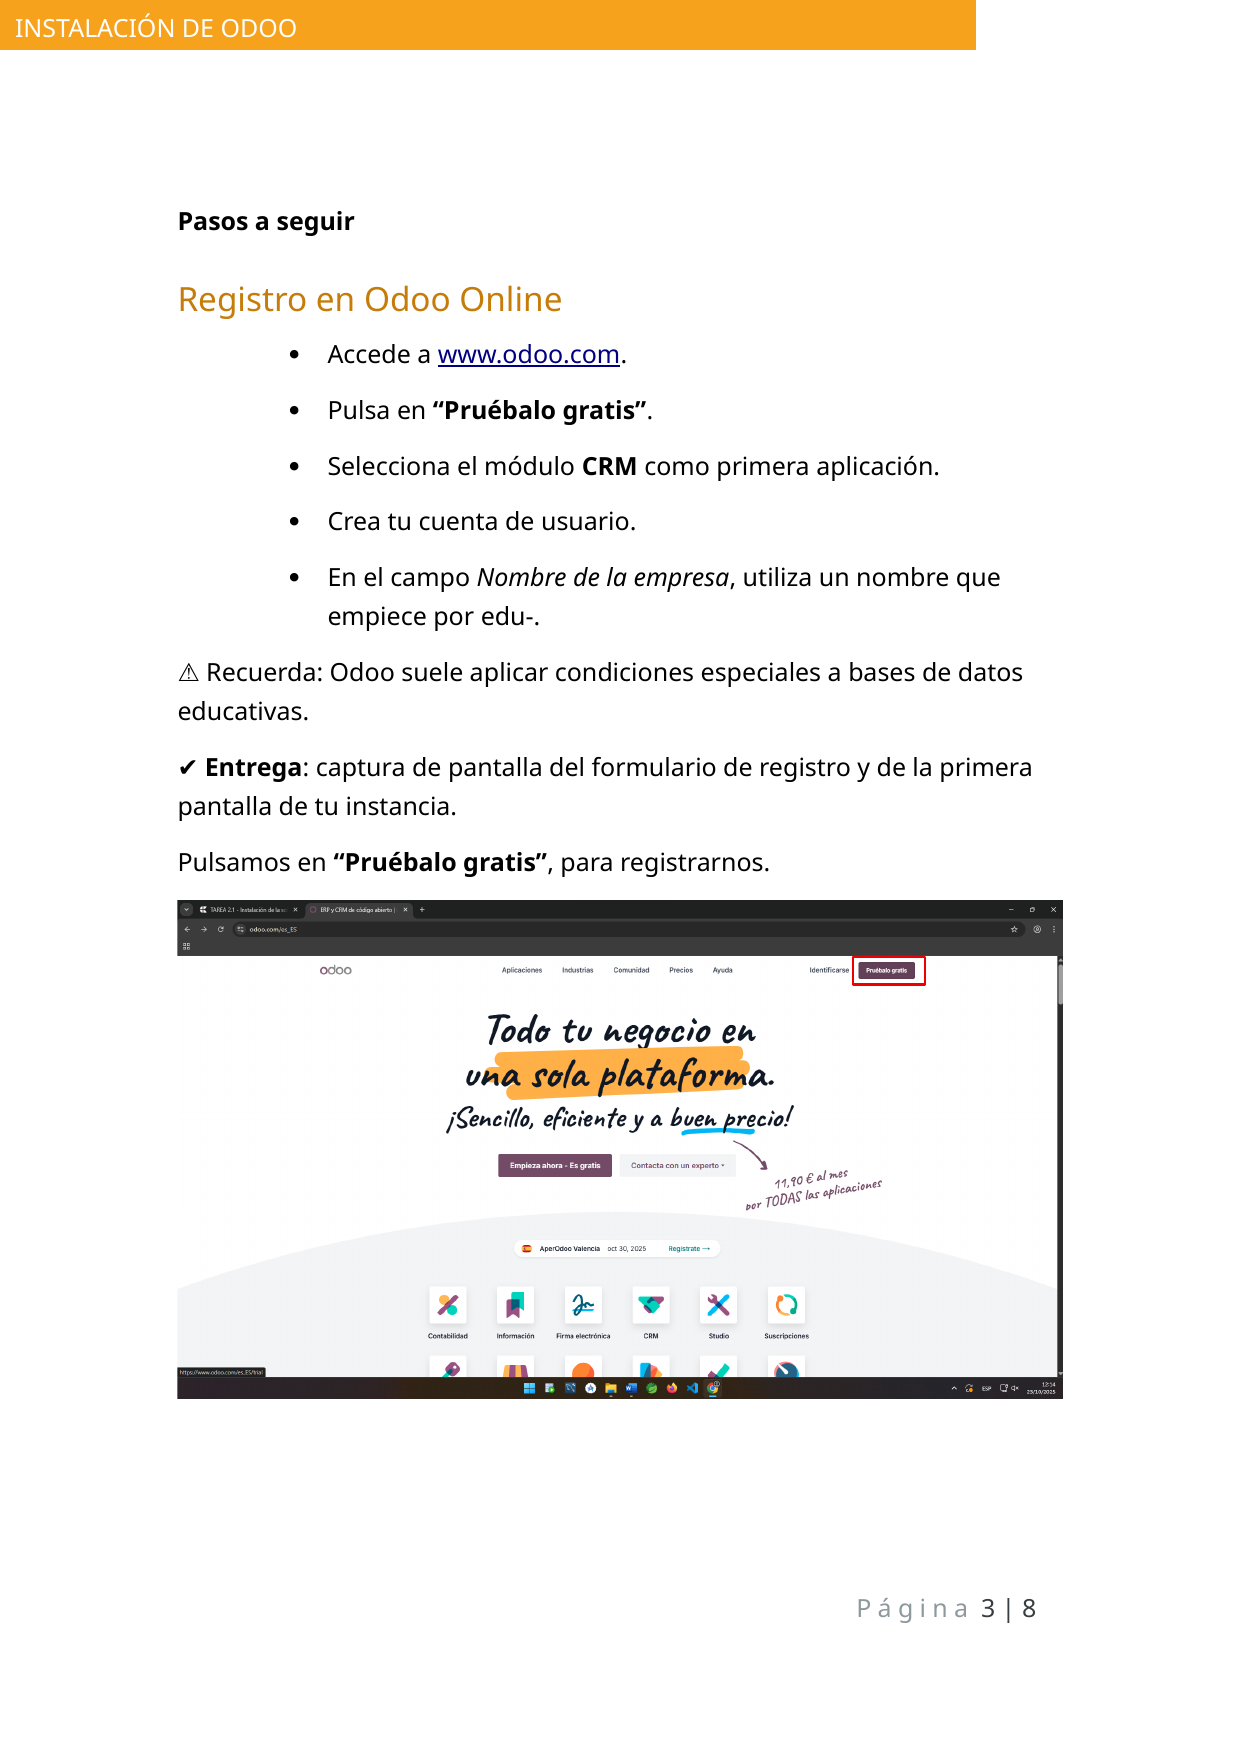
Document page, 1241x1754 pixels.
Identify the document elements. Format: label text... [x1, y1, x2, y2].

text Pasos a seguir [177, 203, 1063, 237]
list Accede a www.odoo.com. [290, 336, 1063, 371]
list Crea tu cuenta de usuario. [290, 504, 1063, 538]
list Selecciona el módulo CRM como primera aplicación. [290, 448, 1063, 482]
text ⚠️ Recuerda: Odoo suele aplicar condiciones especiales a bases de datos educativas. [177, 655, 1063, 728]
list Pulsa en “Pruébalo gratis”. [290, 392, 1063, 426]
text Pulsamos en “Pruébalo gratis”, para registrarnos. [177, 845, 1063, 879]
list En el campo Nombre de la empresa, utiliza un nombre que empiece por edu-. [290, 560, 1063, 633]
subtitle Registro en Odoo Online [177, 276, 1063, 321]
text ✔️ Entrega: captura de pantalla del formulario de registro y de la primera pantalla de tu instancia. [177, 750, 1063, 823]
